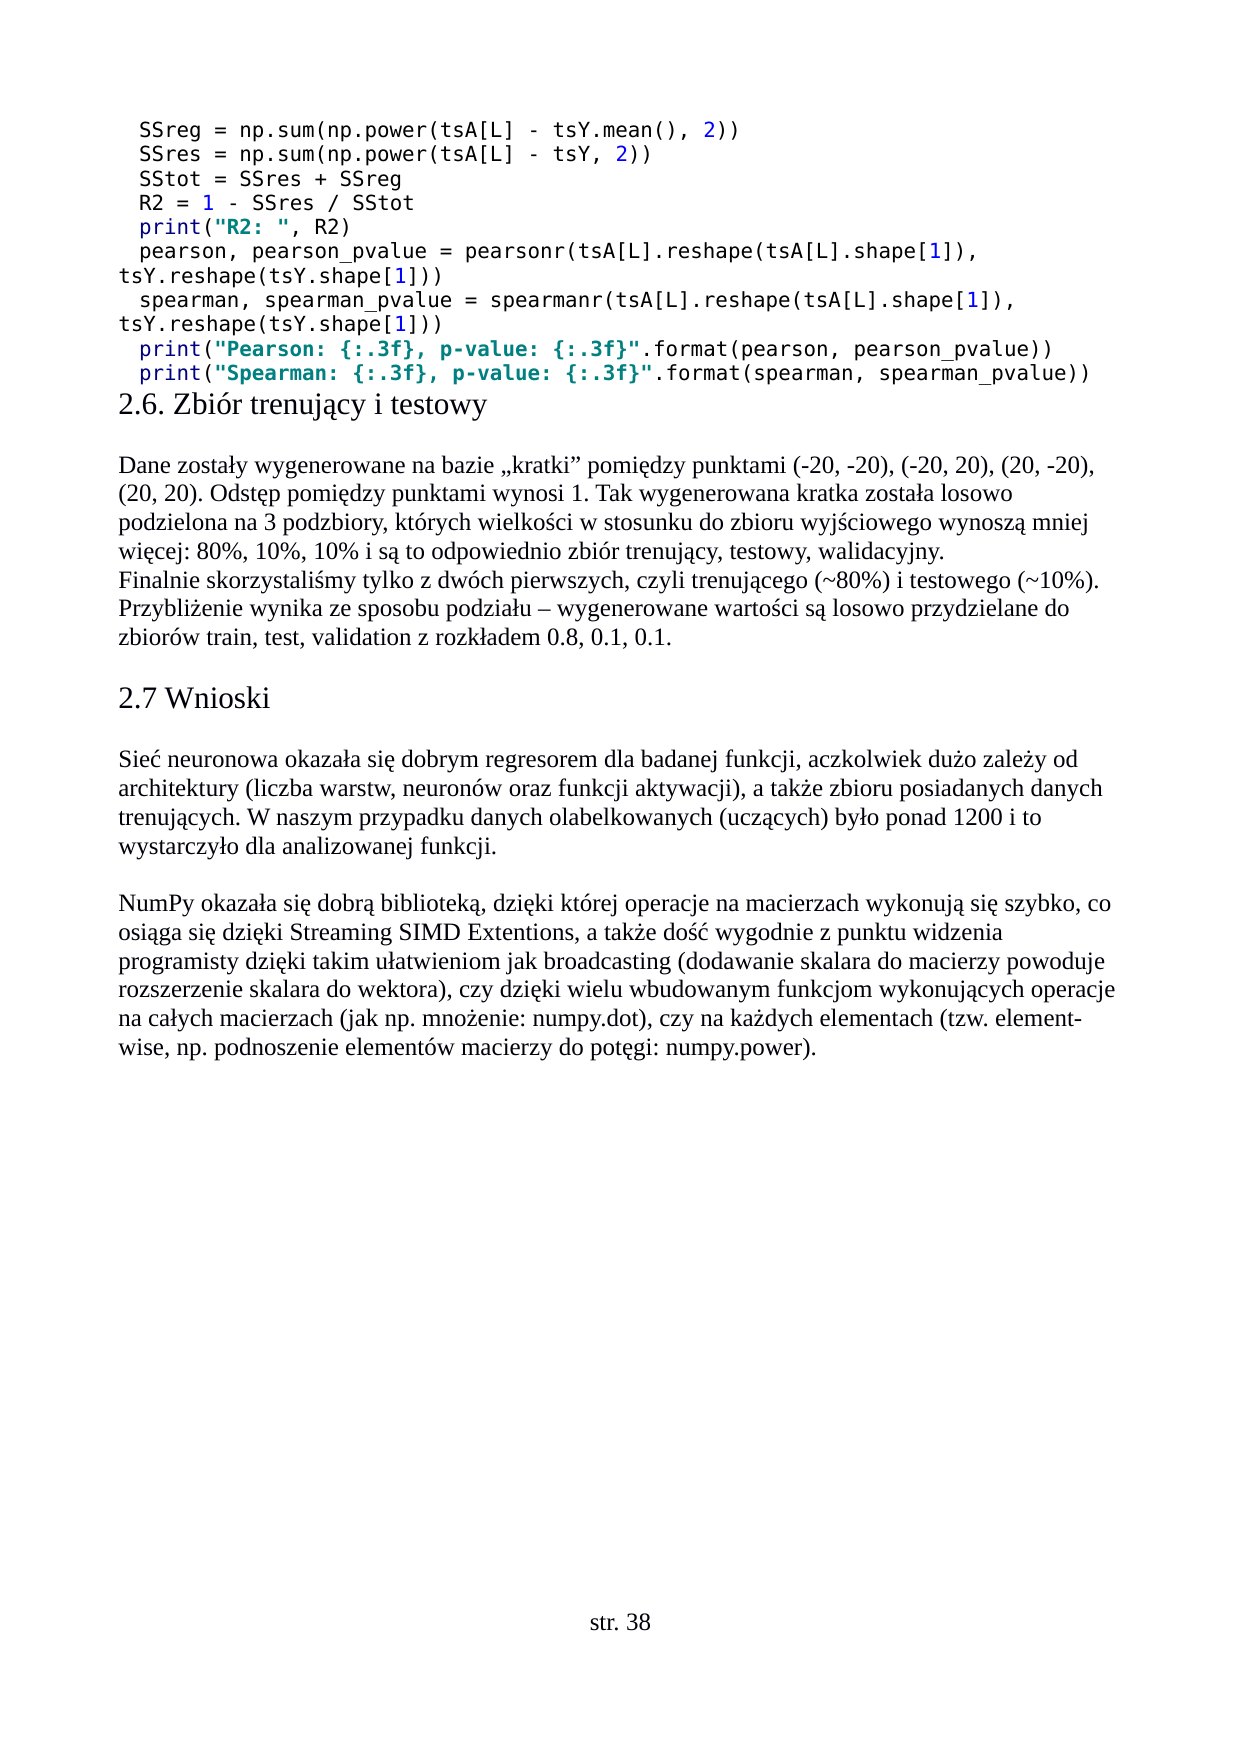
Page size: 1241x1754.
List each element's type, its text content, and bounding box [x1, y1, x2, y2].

text 2.6. Zbiór trenujący i testowy [118, 385, 1122, 421]
text spearman, spearman_pvalue = spearmanr(tsA[L].reshape(tsA[L].shape[1]), tsY.reshape(tsY.shape[1])) [118, 288, 1122, 337]
text NumPy okazała się dobrą biblioteką, dzięki której operacje na macierzach wykonują się szybko, co osiąga się dzięki Streaming SIMD Extentions, a także dość wygodnie z punktu widzenia programisty dzięki takim ułatwieniom jak broadcasting (dodawanie skalara do macierzy powoduje rozszerzenie skalara do wektora), czy dzięki wielu wbudowanym funkcjom wykonujących operacje na całych macierzach (jak np. mnożenie: numpy.dot), czy na każdych elementach (tzw. element-wise, np. podnoszenie elementów macierzy do potęgi: numpy.power). [118, 888, 1122, 1061]
text 2.7 Wnioski [118, 680, 1122, 716]
text print("Spearman: {:.3f}, p-value: {:.3f}".format(spearman, spearman_pvalue)) [118, 361, 1122, 385]
text Sieć neuronowa okazała się dobrym regresorem dla badanej funkcji, aczkolwiek dużo zależy od architektury (liczba warstw, neuronów oraz funkcji aktywacji), a także zbioru posiadanych danych trenujących. W naszym przypadku danych olabelkowanych (uczących) było ponad 1200 i to wystarczyło dla analizowanej funkcji. [118, 744, 1122, 859]
text print("Pearson: {:.3f}, p-value: {:.3f}".format(pearson, pearson_pvalue)) [118, 337, 1122, 361]
text Finalnie skorzystaliśmy tylko z dwóch pierwszych, czyli trenującego (~80%) i testowego (~10%). [118, 565, 1122, 593]
text print("R2: ", R2) [118, 215, 1122, 239]
text Dane zostały wygenerowane na bazie „kratki” pomiędzy punktami (-20, -20), (-20, 20), (20, -20), (20, 20). Odstęp pomiędzy punktami wynosi 1. Tak wygenerowana kratka została losowo podzielona na 3 podzbiory, których wielkości w stosunku do zbioru wyjściowego wynoszą mniej więcej: 80%, 10%, 10% i są to odpowiednio zbiór trenujący, testowy, walidacyjny. [118, 450, 1122, 565]
text R2 = 1 - SSres / SStot [118, 191, 1122, 215]
text SSres = np.sum(np.power(tsA[L] - tsY, 2)) [118, 142, 1122, 167]
text Przybliżenie wynika ze sposobu podziału – wygenerowane wartości są losowo przydzielane do zbiorów train, test, validation z rozkładem 0.8, 0.1, 0.1. [118, 593, 1122, 651]
text SSreg = np.sum(np.power(tsA[L] - tsY.mean(), 2)) [118, 118, 1122, 142]
text pearson, pearson_pvalue = pearsonr(tsA[L].reshape(tsA[L].shape[1]), tsY.reshape(tsY.shape[1])) [118, 239, 1122, 288]
text SStot = SSres + SSreg [118, 167, 1122, 191]
